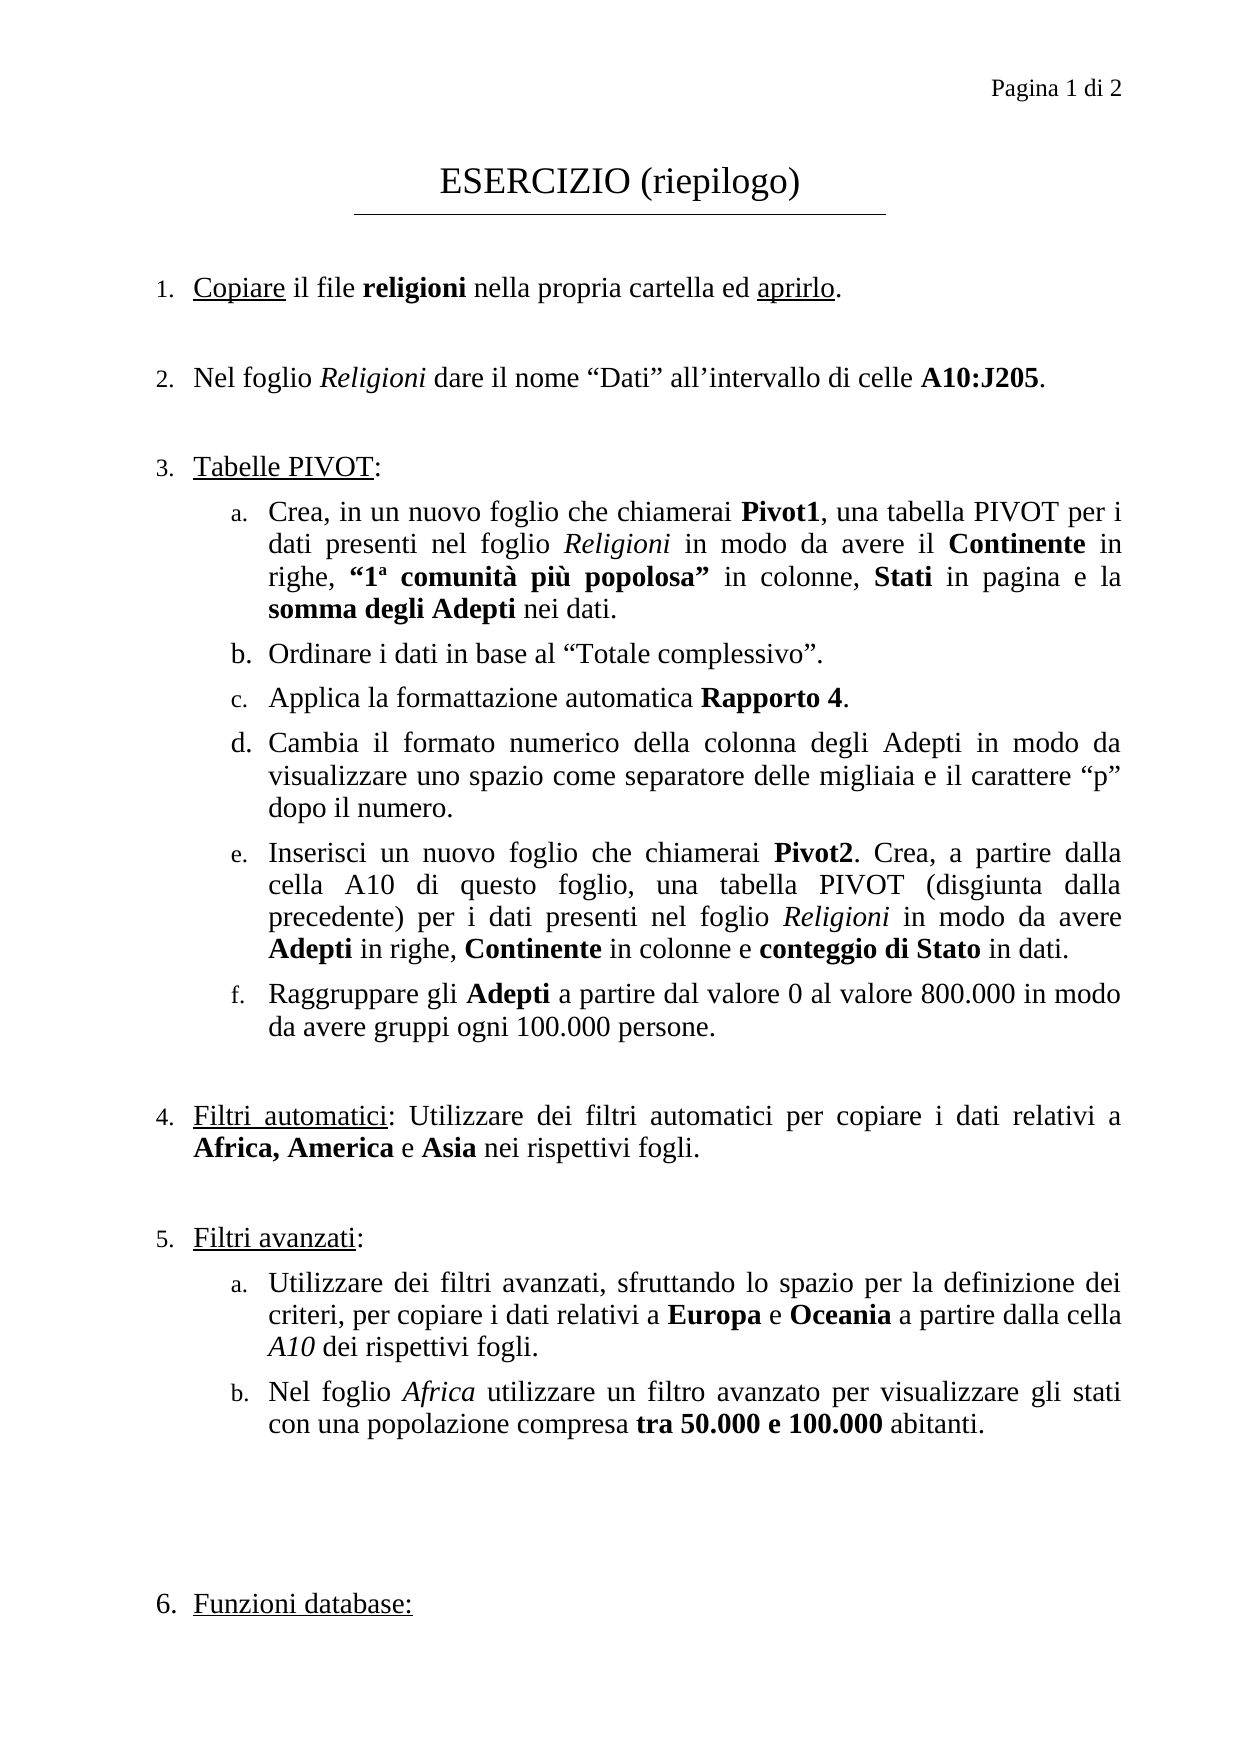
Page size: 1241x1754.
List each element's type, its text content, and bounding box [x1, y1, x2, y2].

list Tabelle PIVOT: [156, 451, 1122, 483]
list Applica la formattazione automatica Rapporto 4. [231, 682, 1122, 714]
list Funzioni database: [156, 1587, 1122, 1619]
list Inserisci un nuovo foglio che chiamerai Pivot2. Crea, a partire dalla cella A10 di questo foglio, una tabella PIVOT (disgiunta dalla precedente) per i dati presenti nel foglio Religioni in modo da avere Adepti in righe, Continente in colonne e conteggio di Stato in dati. [231, 836, 1122, 965]
text ESERCIZIO (riepilogo) [236, 160, 1004, 202]
list Utilizzare dei filtri avanzati, sfruttando lo spazio per la definizione dei criteri, per copiare i dati relativi a Europa e Oceania a partire dalla cella A10 dei rispettivi fogli. [231, 1266, 1122, 1363]
list Copiare il file religioni nella propria cartella ed aprirlo. [156, 271, 1122, 304]
list Filtri avanzati: [156, 1221, 1122, 1254]
list Nel foglio Religioni dare il nome “Dati” all’intervallo di celle A10:J205. [156, 361, 1122, 393]
list Raggruppare gli Adepti a partire dal valore 0 al valore 800.000 in modo da avere gruppi ogni 100.000 persone. [231, 978, 1122, 1042]
list Ordinare i dati in base al “Totale complessivo”. [231, 637, 1122, 669]
list Crea, in un nuovo foglio che chiamerai Pivot1, una tabella PIVOT per i dati presenti nel foglio Religioni in modo da avere il Continente in righe, “1a comunità più popolosa” in colonne, Stati in pagina e la somma degli Adepti nei dati. [231, 495, 1122, 624]
list Cambia il formato numerico della colonna degli Adepti in modo da visualizzare uno spazio come separatore delle migliaia e il carattere “p” dopo il numero. [231, 727, 1122, 823]
list Filtri automatici: Utilizzare dei filtri automatici per copiare i dati relativi a Africa, America e Asia nei rispettivi fogli. [156, 1099, 1122, 1164]
list Nel foglio Africa utilizzare un filtro avanzato per visualizzare gli stati con una popolazione compresa tra 50.000 e 100.000 abitanti. [231, 1376, 1122, 1440]
